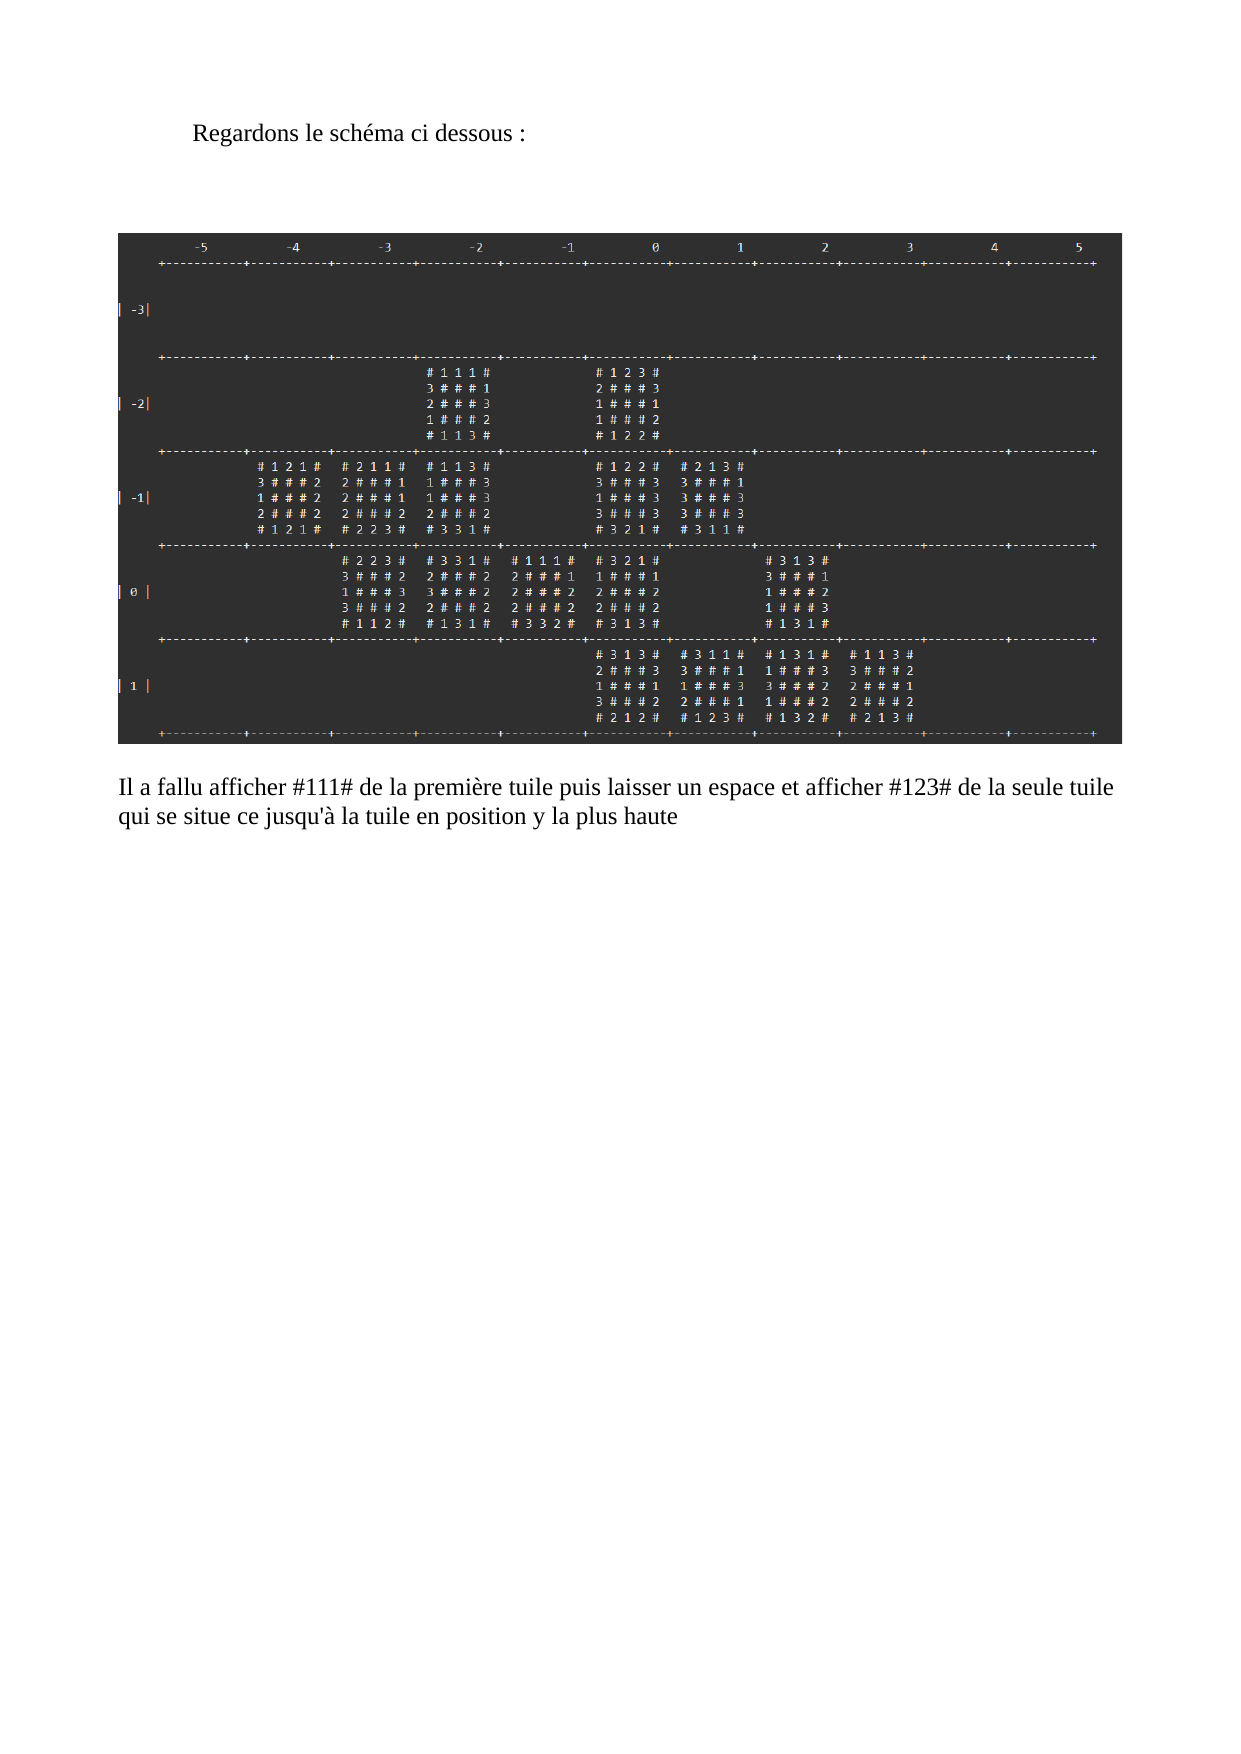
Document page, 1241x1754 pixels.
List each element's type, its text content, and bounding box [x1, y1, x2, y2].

text Il a fallu afficher #111# de la première tuile puis laisser un espace et afficher #123# de la seule tuile qui se situe ce jusqu'à la tuile en position y la plus haute [118, 772, 1122, 830]
text Regardons le schéma ci dessous : [118, 118, 1122, 147]
picture [118, 233, 1123, 744]
